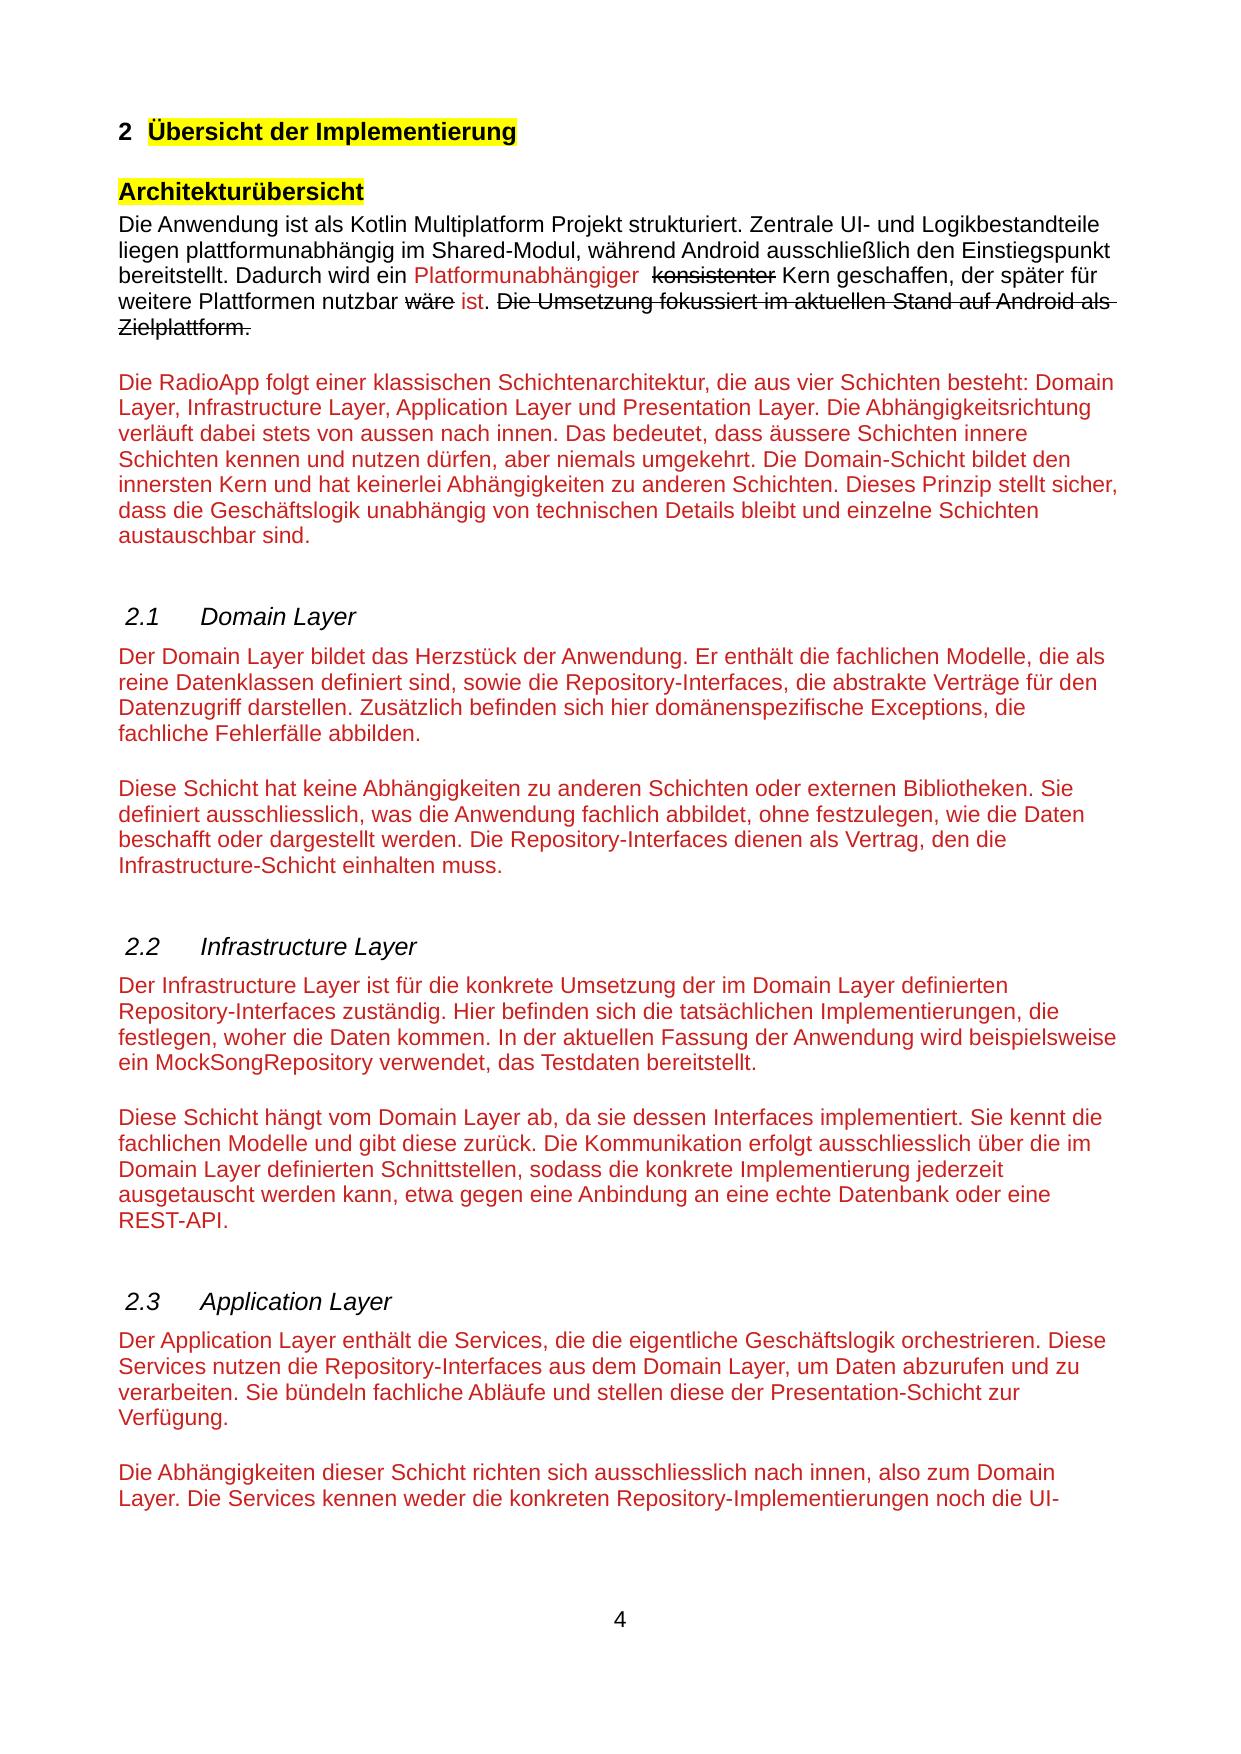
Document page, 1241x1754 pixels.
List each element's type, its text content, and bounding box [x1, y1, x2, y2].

subtitle Infrastructure Layer [125, 933, 1122, 961]
subtitle Domain Layer [125, 603, 1122, 631]
text Die RadioApp folgt einer klassischen Schichtenarchitektur, die aus vier Schichten besteht: Domain Layer, Infrastructure Layer, Application Layer und Presentation Layer. Die Abhängigkeitsrichtung verläuft dabei stets von aussen nach innen. Das bedeutet, dass äussere Schichten innere Schichten kennen und nutzen dürfen, aber niemals umgekehrt. Die Domain-Schicht bildet den innersten Kern und hat keinerlei Abhängigkeiten zu anderen Schichten. Dieses Prinzip stellt sicher, dass die Geschäftslogik unabhängig von technischen Details bleibt und einzelne Schichten austauschbar sind. [118, 369, 1122, 549]
text Der Domain Layer bildet das Herzstück der Anwendung. Er enthält die fachlichen Modelle, die als reine Datenklassen definiert sind, sowie die Repository-Interfaces, die abstrakte Verträge für den Datenzugriff darstellen. Zusätzlich befinden sich hier domänenspezifische Exceptions, die fachliche Fehlerfälle abbilden. [118, 644, 1122, 746]
subtitle Application Layer [125, 1288, 1122, 1316]
text Der Infrastructure Layer ist für die konkrete Umsetzung der im Domain Layer definierten Repository-Interfaces zuständig. Hier befinden sich die tatsächlichen Implementierungen, die festlegen, woher die Daten kommen. In der aktuellen Fassung der Anwendung wird beispielsweise ein MockSongRepository verwendet, das Testdaten bereitstellt. [118, 973, 1122, 1076]
text Die Anwendung ist als Kotlin Multiplatform Projekt strukturiert. Zentrale UI- und Logikbestandteile liegen plattformunabhängig im Shared-Modul, während Android ausschließlich den Einstiegspunkt bereitstellt. Dadurch wird ein Platformunabhängiger konsistenter Kern geschaffen, der später für weitere Plattformen nutzbar wäre ist. Die Umsetzung fokussiert im aktuellen Stand auf Android als Zielplattform. [118, 212, 1122, 340]
text Die Abhängigkeiten dieser Schicht richten sich ausschliesslich nach innen, also zum Domain Layer. Die Services kennen weder die konkreten Repository-Implementierungen noch die UI- [118, 1460, 1122, 1511]
text Der Application Layer enthält die Services, die die eigentliche Geschäftslogik orchestrieren. Diese Services nutzen die Repository-Interfaces aus dem Domain Layer, um Daten abzurufen und zu verarbeiten. Sie bündeln fachliche Abläufe und stellen diese der Presentation-Schicht zur Verfügung. [118, 1328, 1122, 1431]
text Diese Schicht hängt vom Domain Layer ab, da sie dessen Interfaces implementiert. Sie kennt die fachlichen Modelle und gibt diese zurück. Die Kommunikation erfolgt ausschliesslich über die im Domain Layer definierten Schnittstellen, sodass die konkrete Implementierung jederzeit ausgetauscht werden kann, etwa gegen eine Anbindung an eine echte Datenbank oder eine REST-API. [118, 1105, 1122, 1233]
text Diese Schicht hat keine Abhängigkeiten zu anderen Schichten oder externen Bibliotheken. Sie definiert ausschliesslich, was die Anwendung fachlich abbildet, ohne festzulegen, wie die Daten beschafft oder dargestellt werden. Die Repository-Interfaces dienen als Vertrag, den die Infrastructure-Schicht einhalten muss. [118, 776, 1122, 878]
subtitle Architekturübersicht [118, 177, 1122, 205]
subtitle Übersicht der Implementierung [118, 118, 1122, 146]
